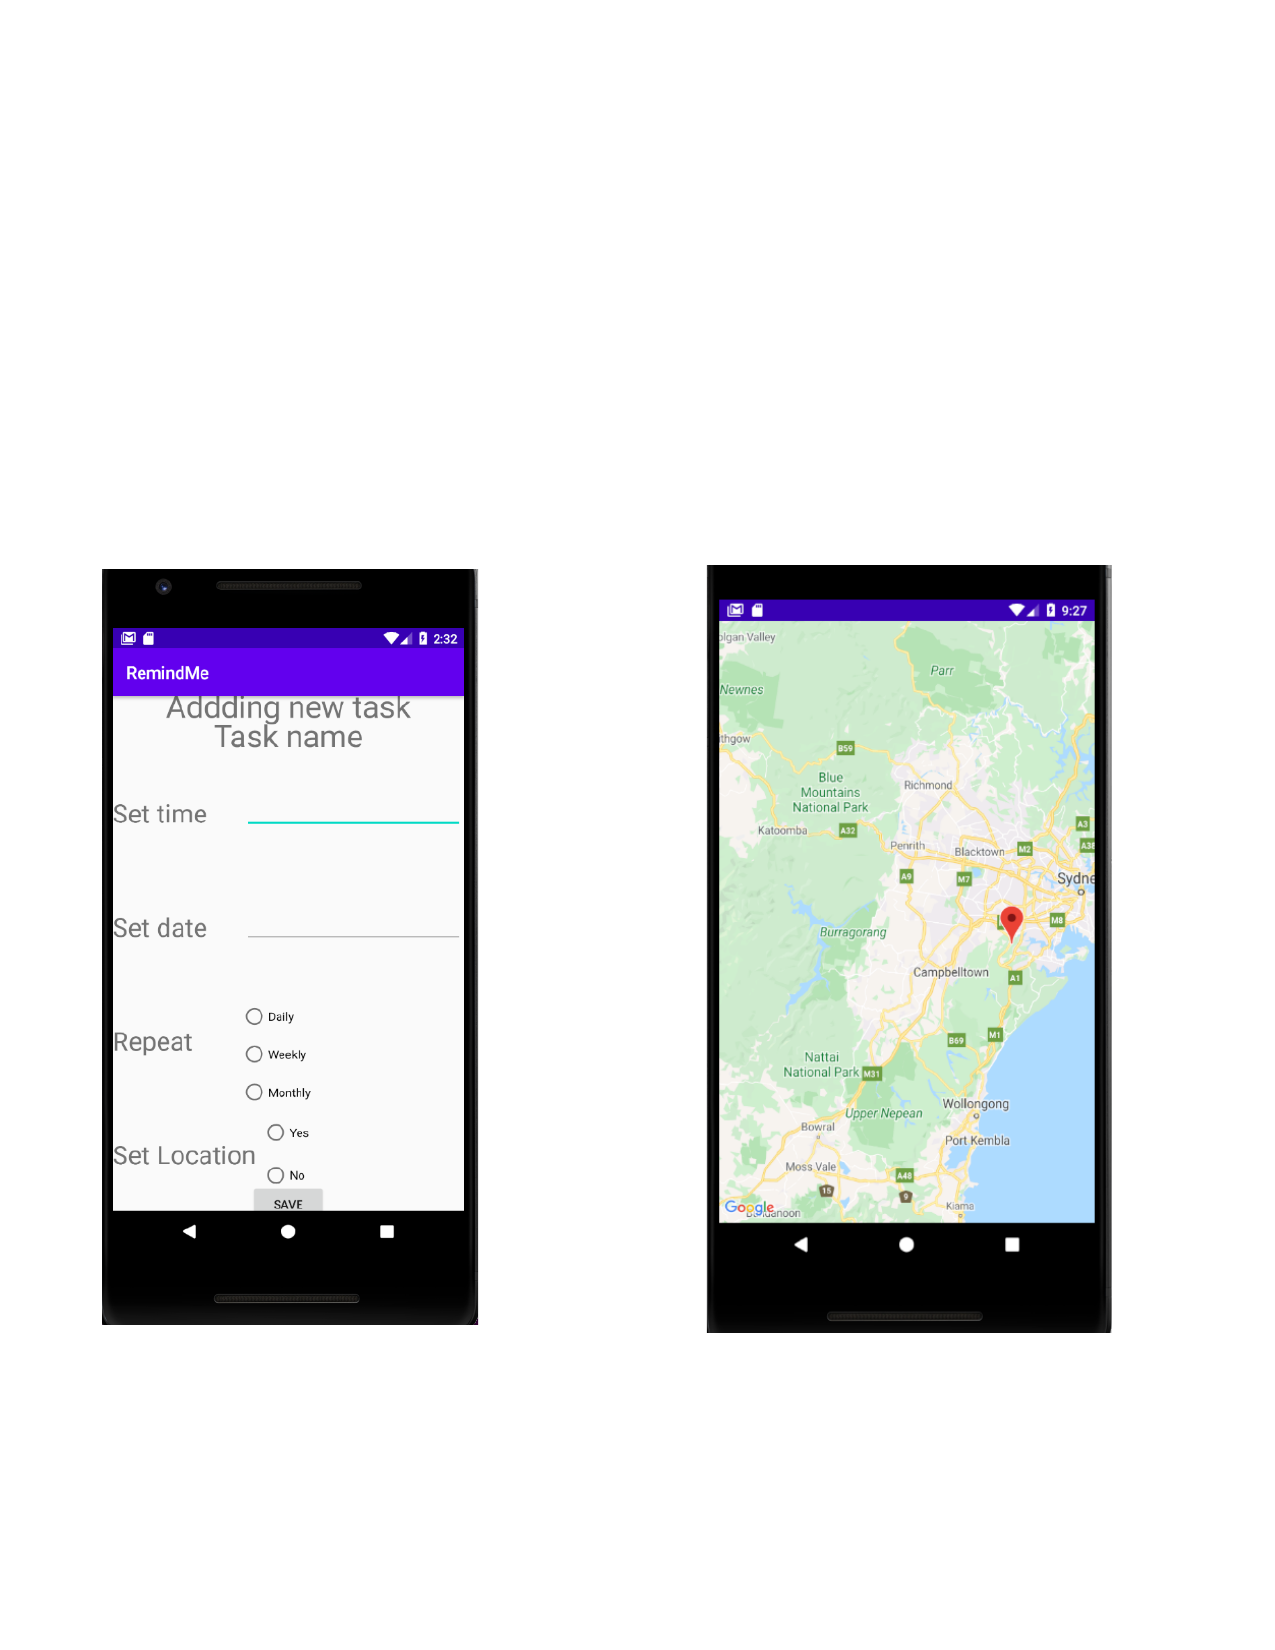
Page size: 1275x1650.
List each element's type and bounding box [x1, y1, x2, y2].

picture [102, 569, 479, 1325]
picture [706, 565, 1112, 1333]
